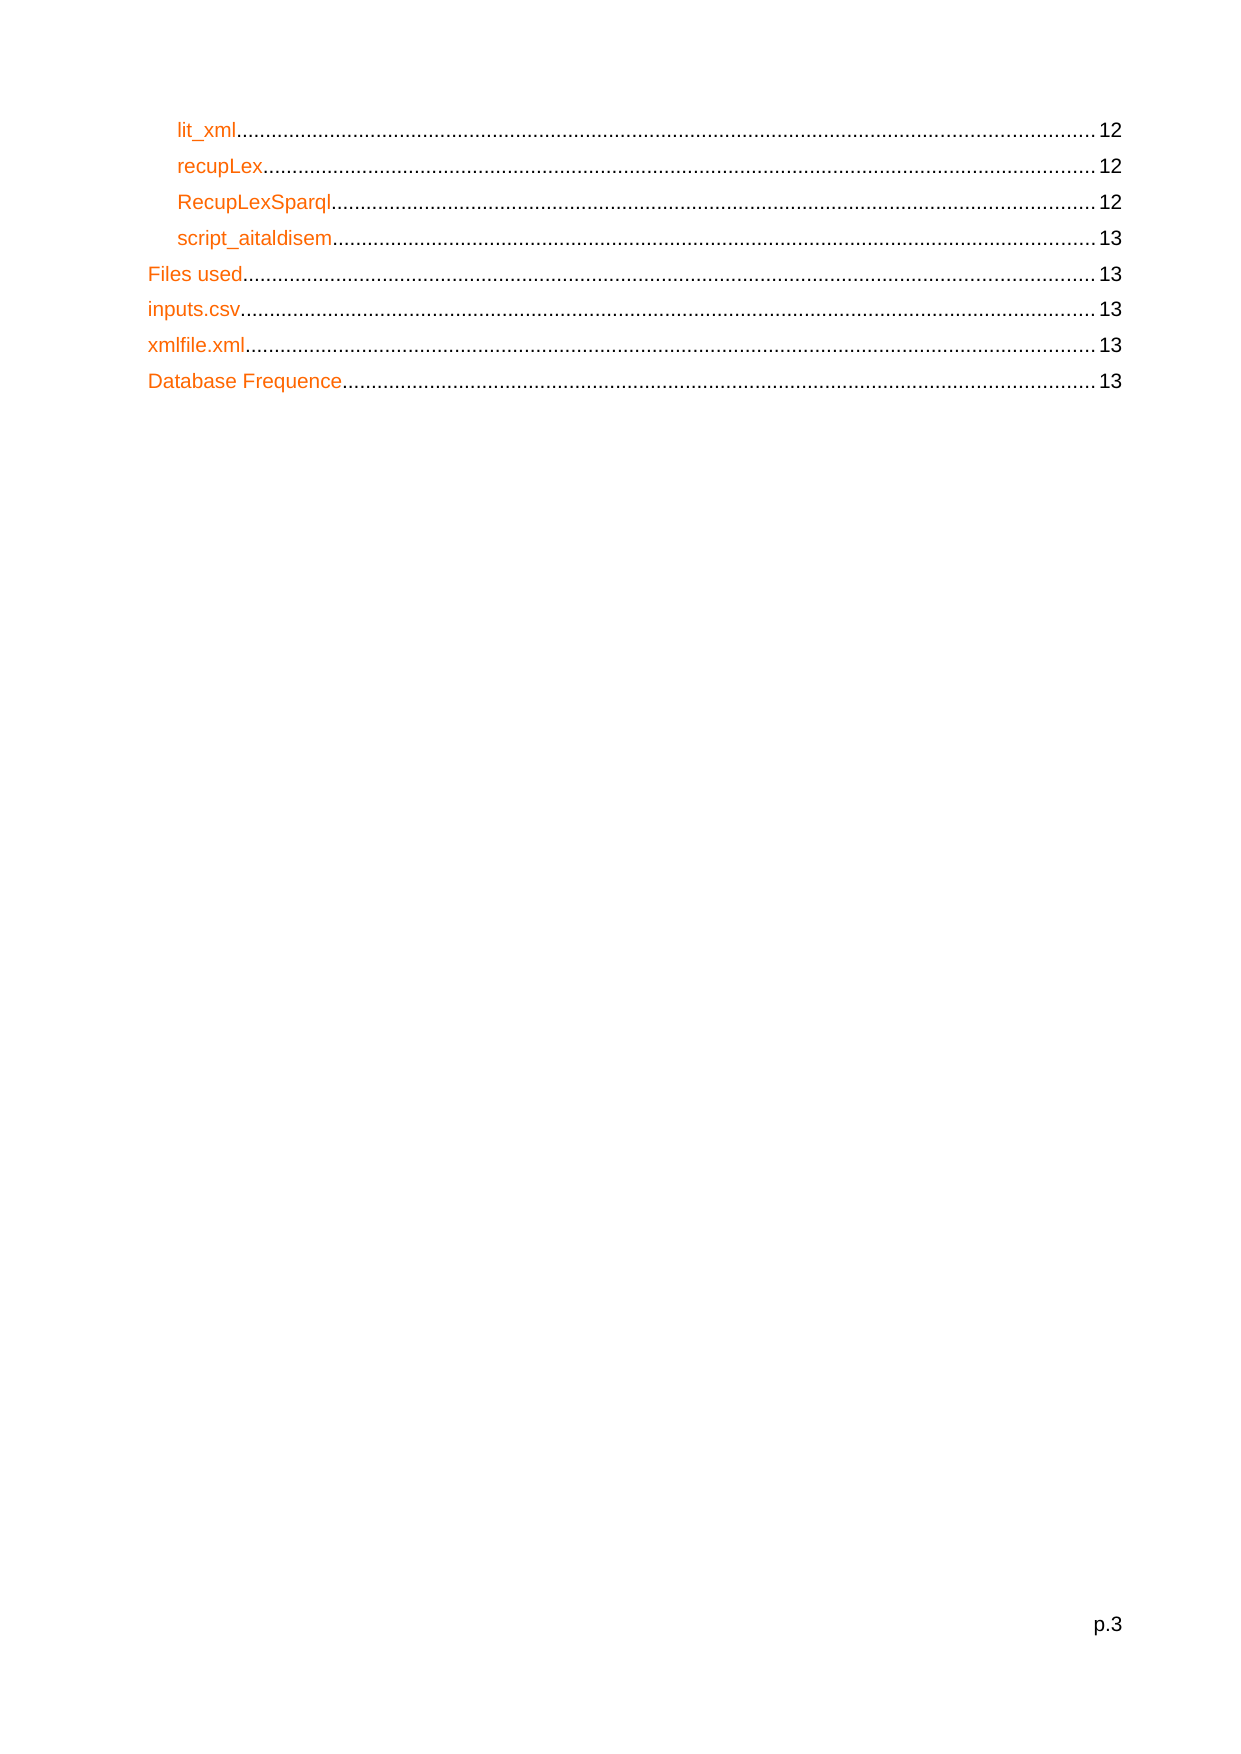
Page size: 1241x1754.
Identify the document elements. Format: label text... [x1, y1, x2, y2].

text recupLex 12 [177, 154, 1122, 178]
text Files used 13 [148, 261, 1122, 285]
text RecupLexSparql 12 [177, 190, 1122, 214]
text Database Frequence 13 [148, 369, 1122, 393]
text inputs.csv 13 [148, 297, 1122, 321]
text script_aitaldisem 13 [177, 226, 1122, 249]
text lit_xml 12 [177, 118, 1122, 142]
text xmlfile.xml 13 [148, 333, 1122, 357]
